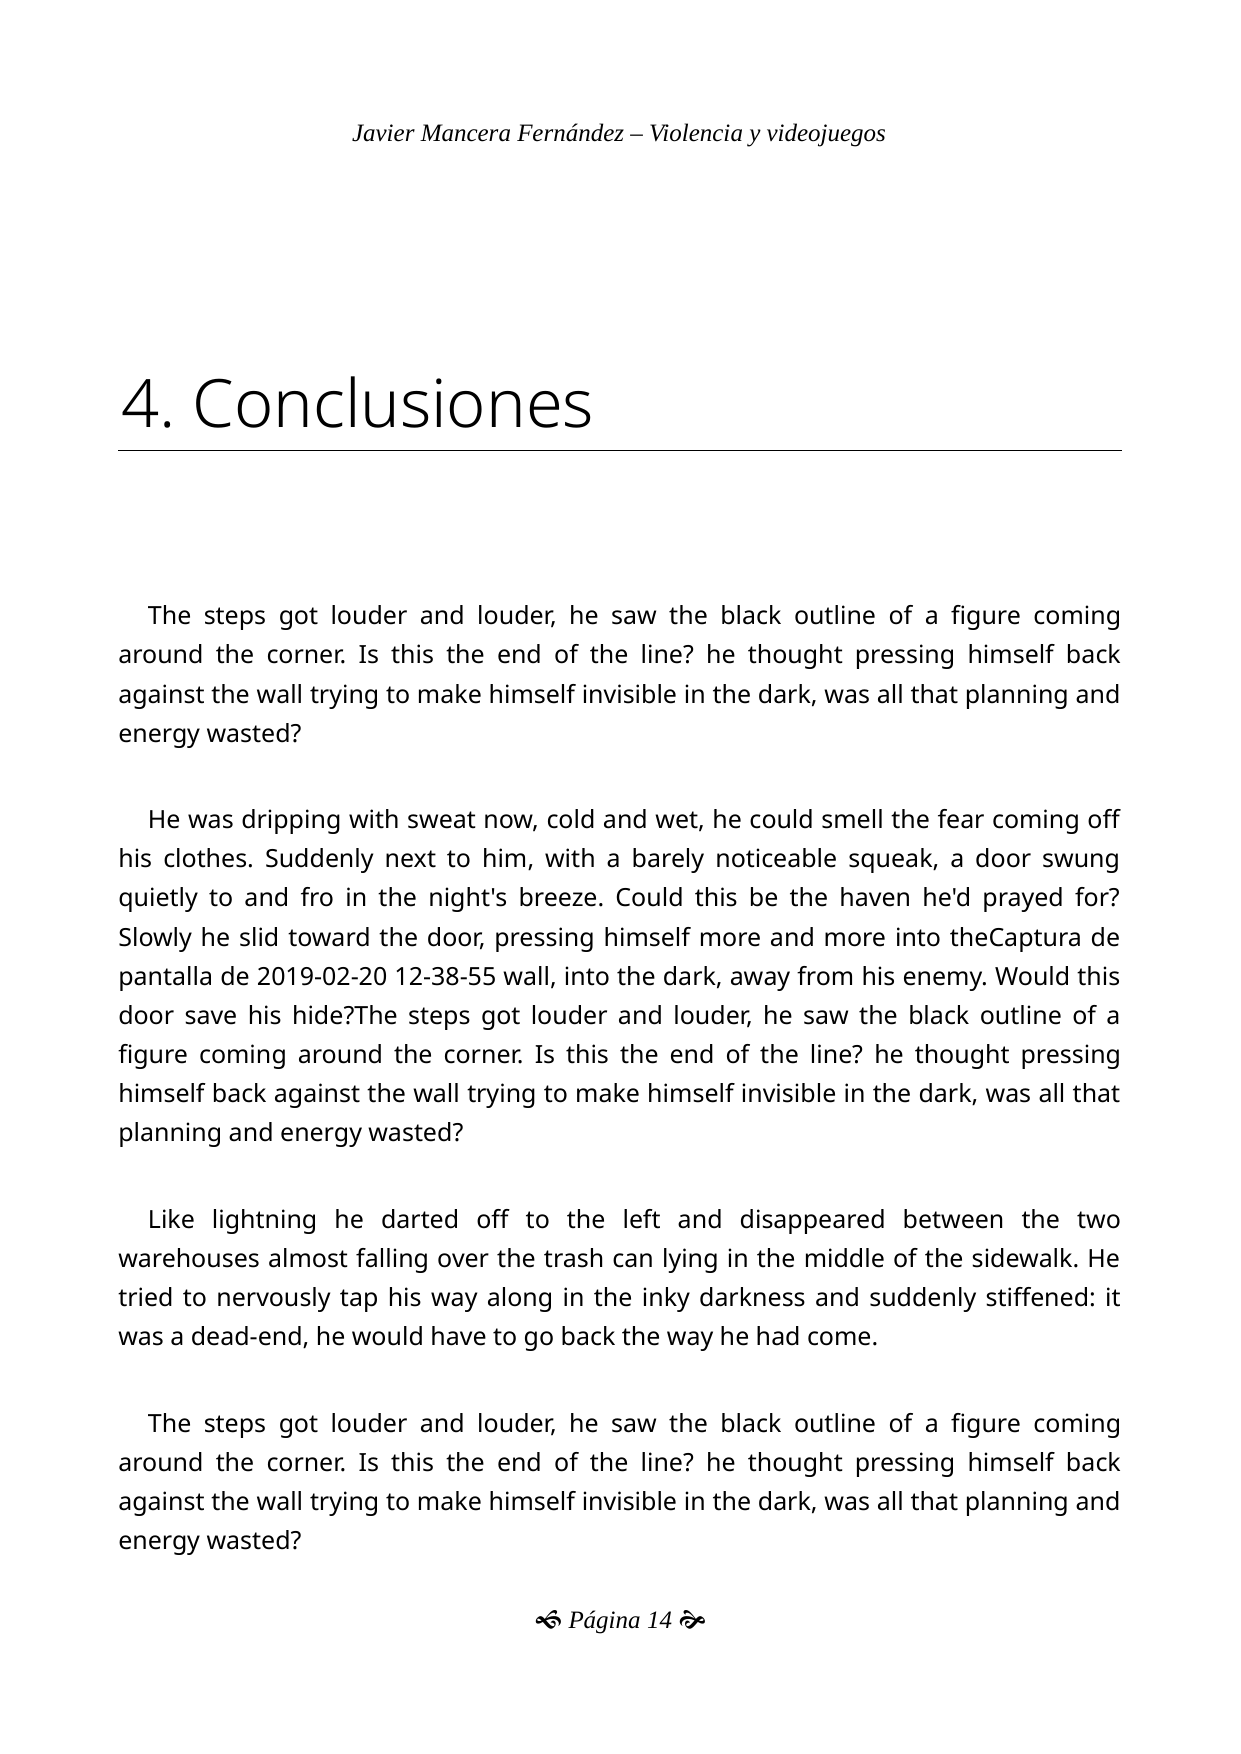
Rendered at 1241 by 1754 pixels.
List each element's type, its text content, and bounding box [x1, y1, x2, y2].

text The steps got louder and louder, he saw the black outline of a figure coming around the corner. Is this the end of the line? he thought pressing himself back against the wall trying to make himself invisible in the dark, was all that planning and energy wasted? [118, 1405, 1122, 1557]
text The steps got louder and louder, he saw the black outline of a figure coming around the corner. Is this the end of the line? he thought pressing himself back against the wall trying to make himself invisible in the dark, was all that planning and energy wasted? [118, 598, 1122, 749]
text Like lightning he darted off to the left and disappeared between the two warehouses almost falling over the trash can lying in the middle of the sidewalk. He tried to nervously tap his way along in the inky darkness and suddenly stiffened: it was a dead-end, he would have to go back the way he had come. [118, 1201, 1122, 1353]
text He was dripping with sweat now, cold and wet, he could smell the fear coming off his clothes. Suddenly next to him, with a barely noticeable squeak, a door swung quietly to and fro in the night's breeze. Could this be the haven he'd prayed for? Slowly he slid toward the door, pressing himself more and more into theCaptura de pantalla de 2019-02-20 12-38-55 wall, into the dark, away from his enemy. Would this door save his hide?The steps got louder and louder, he saw the black outline of a figure coming around the corner. Is this the end of the line? he thought pressing himself back against the wall trying to make himself invisible in the dark, was all that planning and energy wasted? [118, 802, 1122, 1149]
subtitle 4. Conclusiones [118, 353, 1122, 450]
